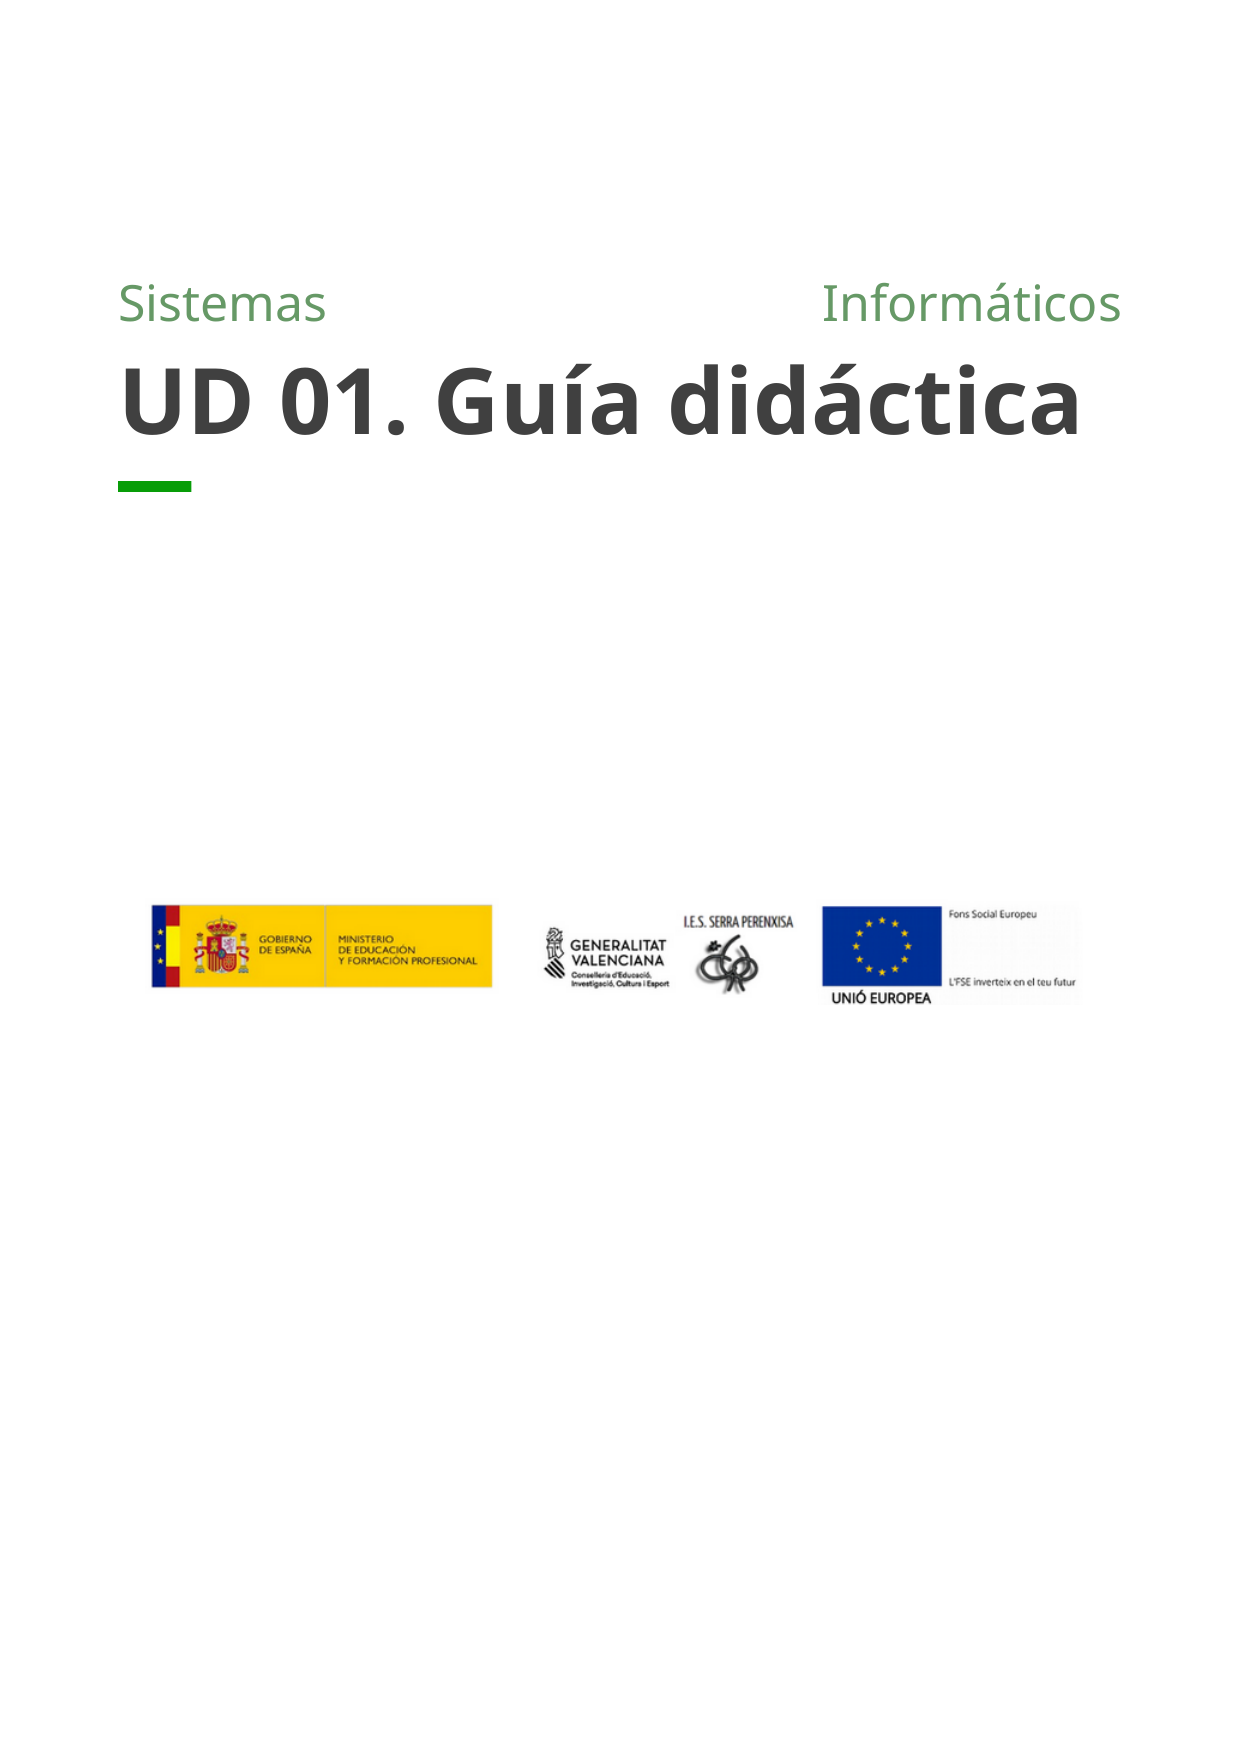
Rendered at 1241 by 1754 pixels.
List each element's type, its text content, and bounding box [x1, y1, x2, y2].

picture [118, 885, 1123, 1005]
picture [118, 481, 192, 492]
title Sistemas Informáticos UD 01. Guía didáctica [118, 268, 1122, 461]
